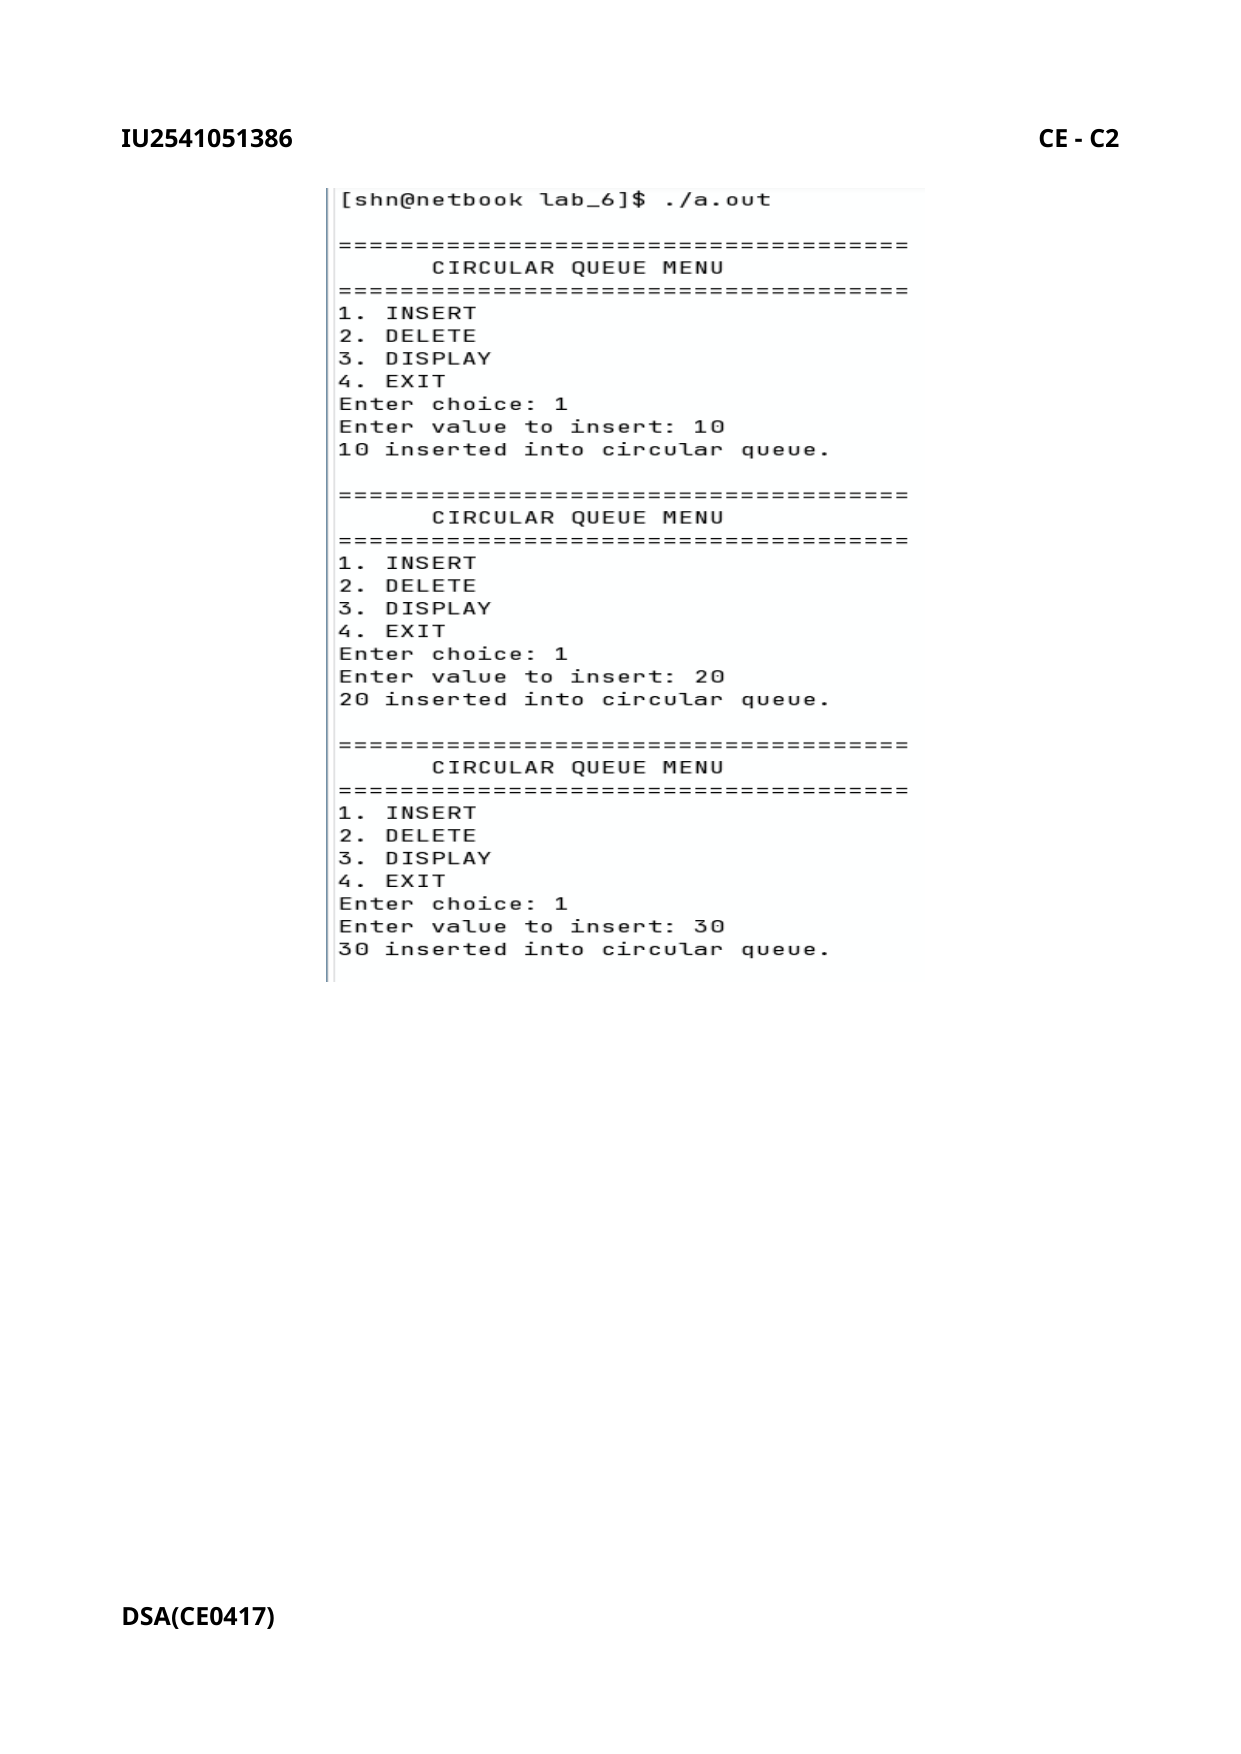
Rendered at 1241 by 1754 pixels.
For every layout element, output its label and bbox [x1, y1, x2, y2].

picture [326, 188, 925, 982]
